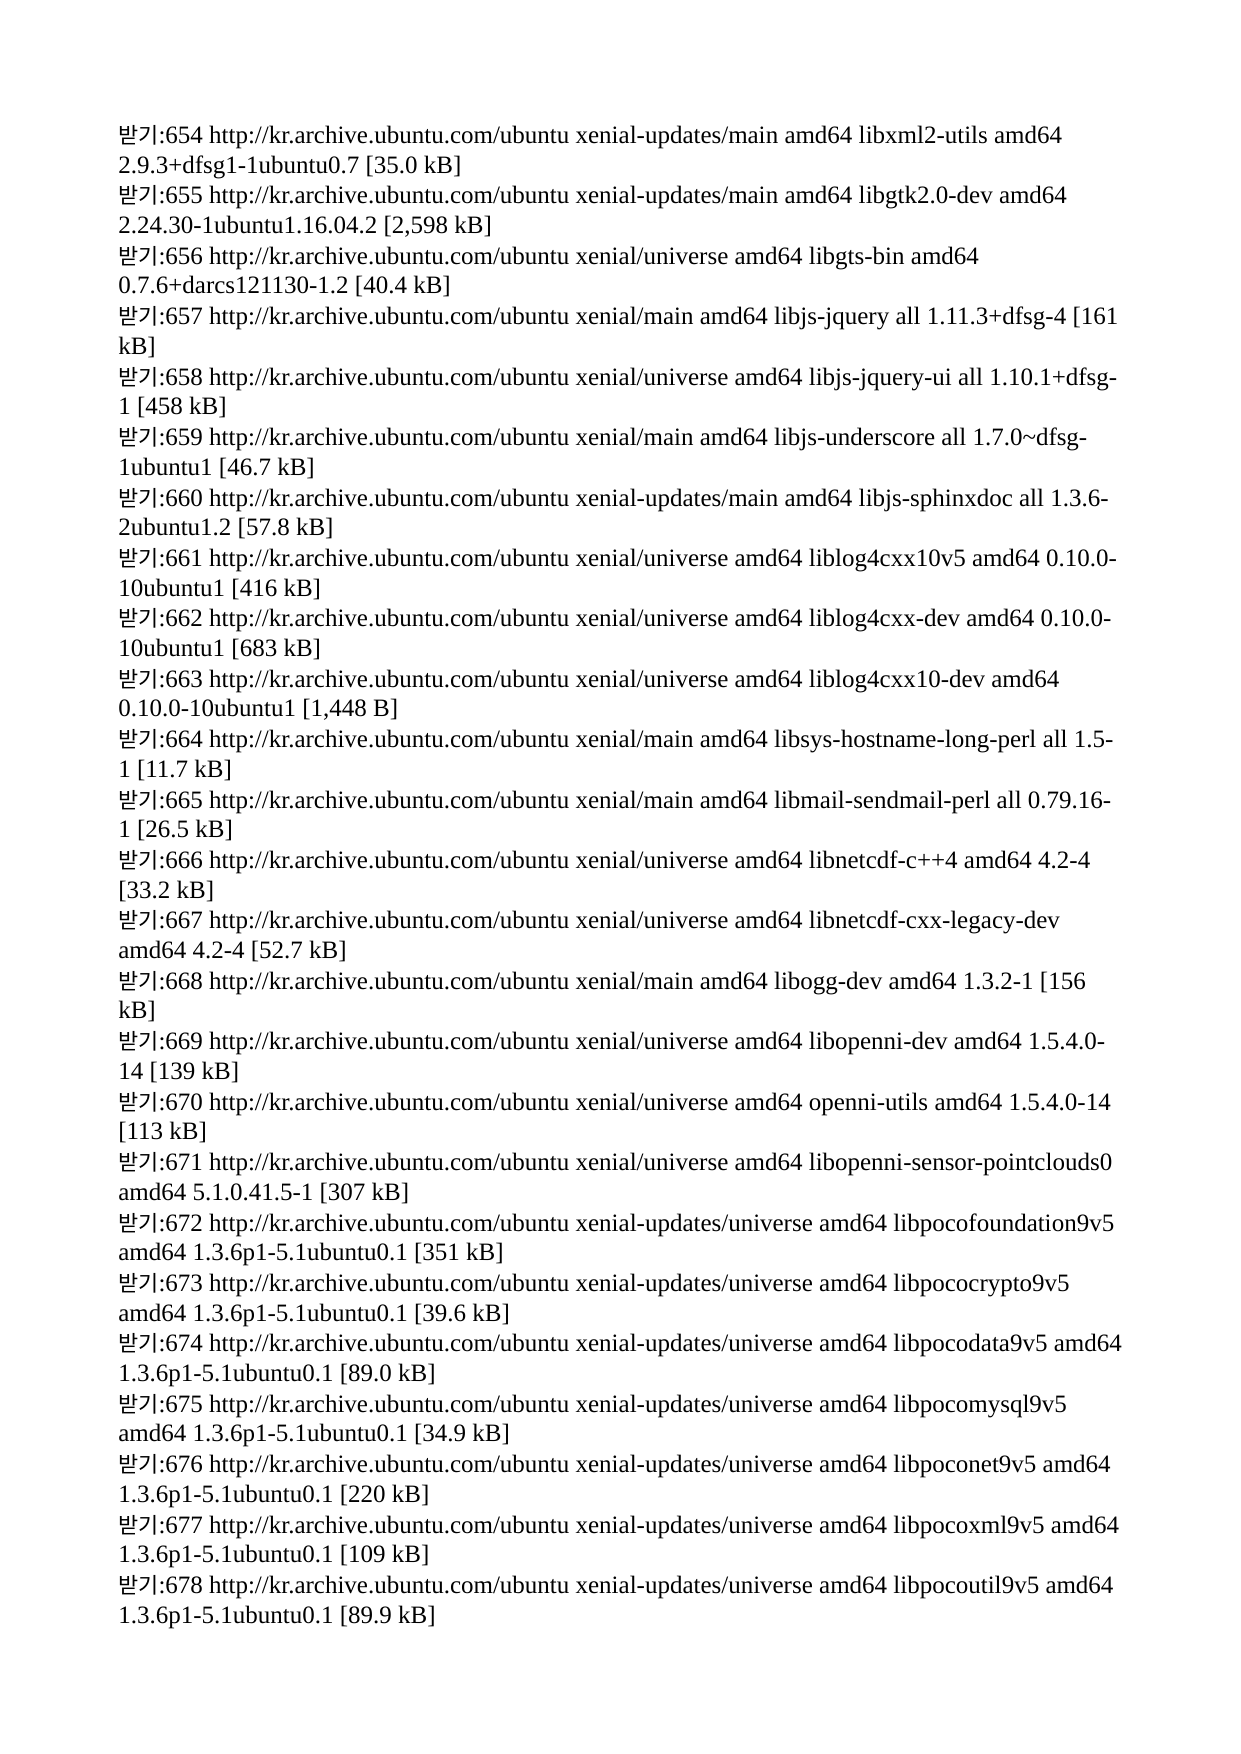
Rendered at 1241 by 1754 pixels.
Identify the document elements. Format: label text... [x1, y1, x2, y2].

text 받기:658 http://kr.archive.ubuntu.com/ubuntu xenial/universe amd64 libjs-jquery-ui all 1.10.1+dfsg-1 [458 kB] [118, 360, 1122, 420]
text 받기:667 http://kr.archive.ubuntu.com/ubuntu xenial/universe amd64 libnetcdf-cxx-legacy-dev amd64 4.2-4 [52.7 kB] [118, 903, 1122, 964]
text 받기:657 http://kr.archive.ubuntu.com/ubuntu xenial/main amd64 libjs-jquery all 1.11.3+dfsg-4 [161 kB] [118, 299, 1122, 360]
text 받기:655 http://kr.archive.ubuntu.com/ubuntu xenial-updates/main amd64 libgtk2.0-dev amd64 2.24.30-1ubuntu1.16.04.2 [2,598 kB] [118, 178, 1122, 239]
text 받기:654 http://kr.archive.ubuntu.com/ubuntu xenial-updates/main amd64 libxml2-utils amd64 2.9.3+dfsg1-1ubuntu0.7 [35.0 kB] [118, 118, 1122, 178]
text 받기:656 http://kr.archive.ubuntu.com/ubuntu xenial/universe amd64 libgts-bin amd64 0.7.6+darcs121130-1.2 [40.4 kB] [118, 239, 1122, 299]
text 받기:660 http://kr.archive.ubuntu.com/ubuntu xenial-updates/main amd64 libjs-sphinxdoc all 1.3.6-2ubuntu1.2 [57.8 kB] [118, 481, 1122, 541]
text 받기:659 http://kr.archive.ubuntu.com/ubuntu xenial/main amd64 libjs-underscore all 1.7.0~dfsg-1ubuntu1 [46.7 kB] [118, 420, 1122, 481]
text 받기:661 http://kr.archive.ubuntu.com/ubuntu xenial/universe amd64 liblog4cxx10v5 amd64 0.10.0-10ubuntu1 [416 kB] [118, 541, 1122, 601]
text 받기:676 http://kr.archive.ubuntu.com/ubuntu xenial-updates/universe amd64 libpoconet9v5 amd64 1.3.6p1-5.1ubuntu0.1 [220 kB] [118, 1447, 1122, 1508]
text 받기:663 http://kr.archive.ubuntu.com/ubuntu xenial/universe amd64 liblog4cxx10-dev amd64 0.10.0-10ubuntu1 [1,448 B] [118, 662, 1122, 722]
text 받기:678 http://kr.archive.ubuntu.com/ubuntu xenial-updates/universe amd64 libpocoutil9v5 amd64 1.3.6p1-5.1ubuntu0.1 [89.9 kB] [118, 1568, 1122, 1628]
text 받기:672 http://kr.archive.ubuntu.com/ubuntu xenial-updates/universe amd64 libpocofoundation9v5 amd64 1.3.6p1-5.1ubuntu0.1 [351 kB] [118, 1206, 1122, 1266]
text 받기:664 http://kr.archive.ubuntu.com/ubuntu xenial/main amd64 libsys-hostname-long-perl all 1.5-1 [11.7 kB] [118, 722, 1122, 783]
text 받기:673 http://kr.archive.ubuntu.com/ubuntu xenial-updates/universe amd64 libpococrypto9v5 amd64 1.3.6p1-5.1ubuntu0.1 [39.6 kB] [118, 1266, 1122, 1326]
text 받기:674 http://kr.archive.ubuntu.com/ubuntu xenial-updates/universe amd64 libpocodata9v5 amd64 1.3.6p1-5.1ubuntu0.1 [89.0 kB] [118, 1326, 1122, 1387]
text 받기:665 http://kr.archive.ubuntu.com/ubuntu xenial/main amd64 libmail-sendmail-perl all 0.79.16-1 [26.5 kB] [118, 783, 1122, 843]
text 받기:669 http://kr.archive.ubuntu.com/ubuntu xenial/universe amd64 libopenni-dev amd64 1.5.4.0-14 [139 kB] [118, 1024, 1122, 1085]
text 받기:671 http://kr.archive.ubuntu.com/ubuntu xenial/universe amd64 libopenni-sensor-pointclouds0 amd64 5.1.0.41.5-1 [307 kB] [118, 1145, 1122, 1206]
text 받기:662 http://kr.archive.ubuntu.com/ubuntu xenial/universe amd64 liblog4cxx-dev amd64 0.10.0-10ubuntu1 [683 kB] [118, 601, 1122, 662]
text 받기:677 http://kr.archive.ubuntu.com/ubuntu xenial-updates/universe amd64 libpocoxml9v5 amd64 1.3.6p1-5.1ubuntu0.1 [109 kB] [118, 1508, 1122, 1568]
text 받기:668 http://kr.archive.ubuntu.com/ubuntu xenial/main amd64 libogg-dev amd64 1.3.2-1 [156 kB] [118, 964, 1122, 1024]
text 받기:666 http://kr.archive.ubuntu.com/ubuntu xenial/universe amd64 libnetcdf-c++4 amd64 4.2-4 [33.2 kB] [118, 843, 1122, 903]
text 받기:670 http://kr.archive.ubuntu.com/ubuntu xenial/universe amd64 openni-utils amd64 1.5.4.0-14 [113 kB] [118, 1085, 1122, 1145]
text 받기:675 http://kr.archive.ubuntu.com/ubuntu xenial-updates/universe amd64 libpocomysql9v5 amd64 1.3.6p1-5.1ubuntu0.1 [34.9 kB] [118, 1387, 1122, 1447]
